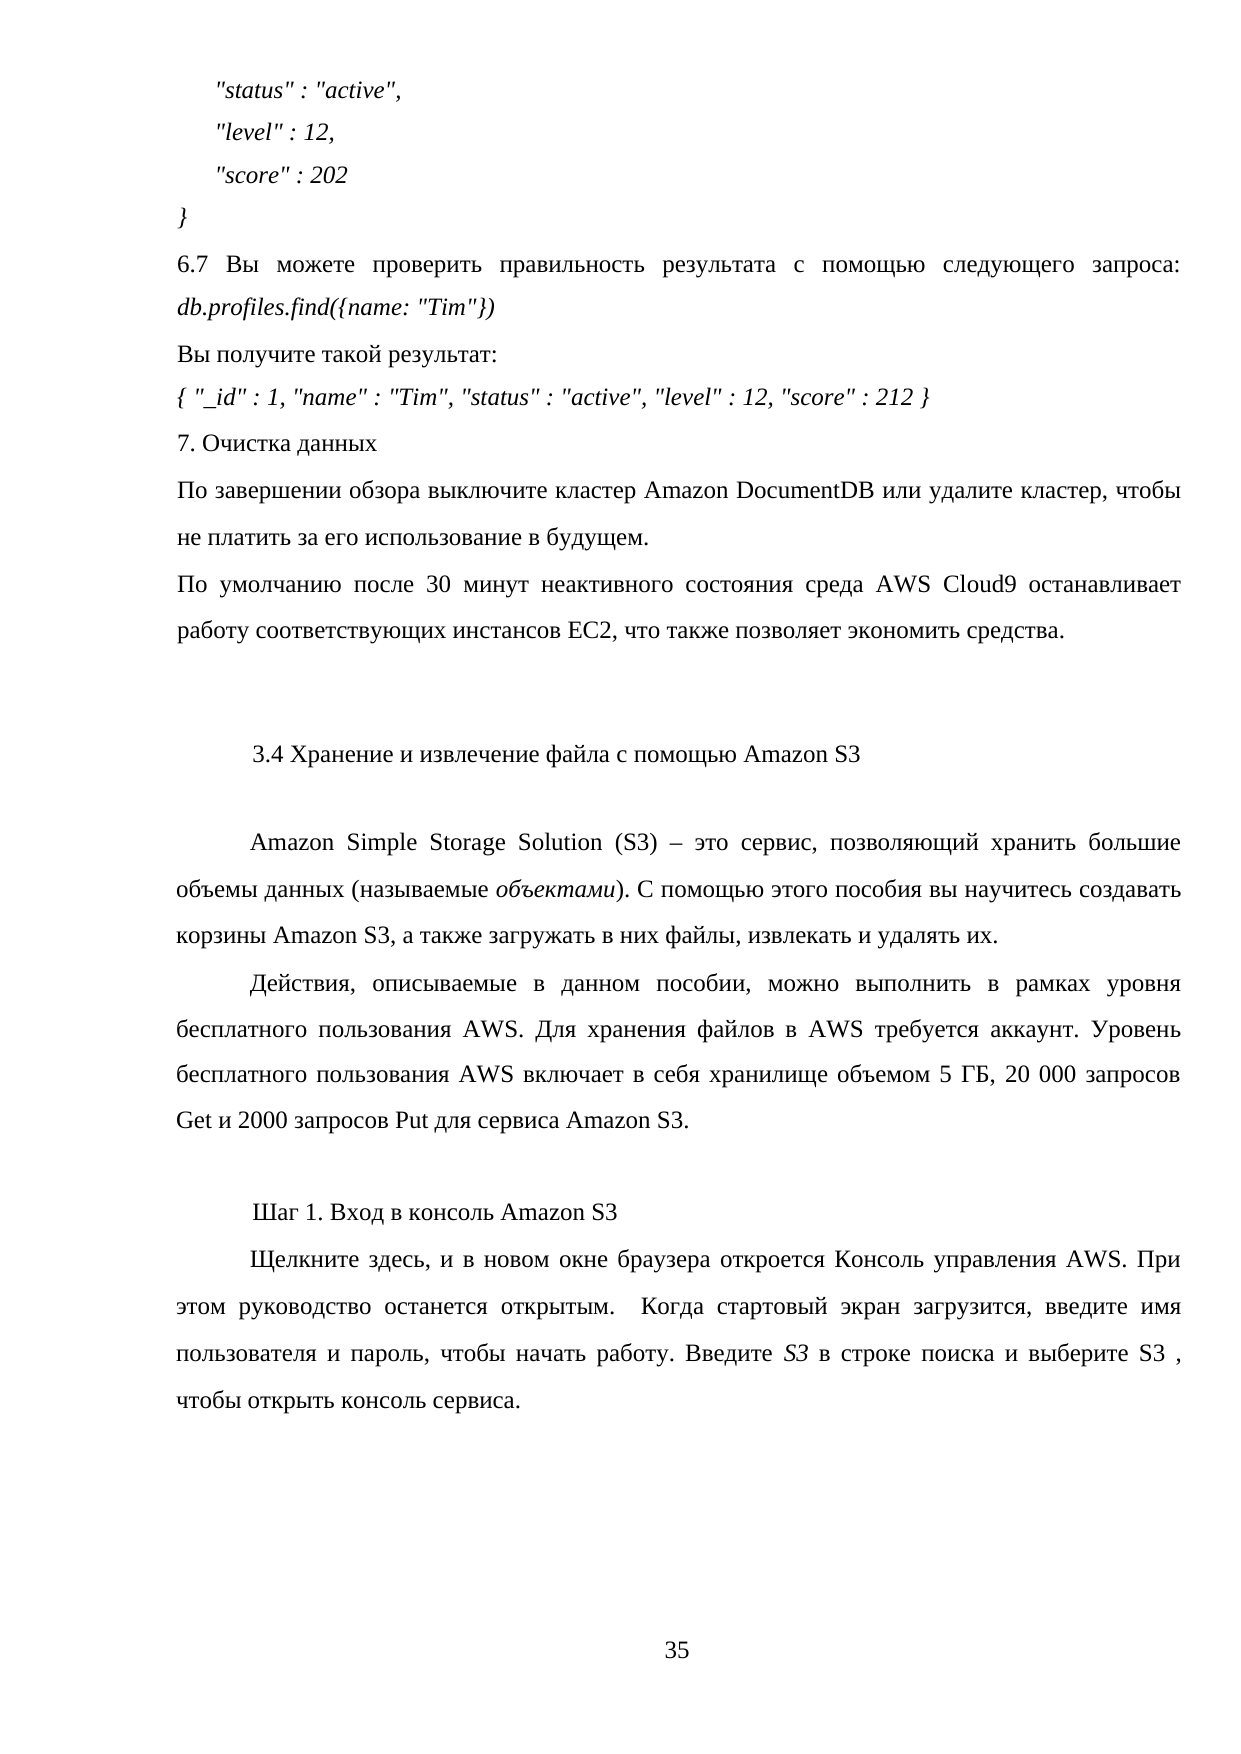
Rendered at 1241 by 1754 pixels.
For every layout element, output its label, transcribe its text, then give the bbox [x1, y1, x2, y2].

text 7. Очистка данных [177, 428, 1182, 457]
text { "_id" : 1, "name" : "Tim", "status" : "active", "level" : 12, "score" : 212 } [177, 382, 1182, 411]
text 3.4 Хранение и извлечение файла с помощью Amazon S3 [252, 739, 1182, 768]
text "status" : "active", [177, 75, 1182, 104]
text Amazon Simple Storage Solution (S3) – это сервис, позволяющий хранить большие объемы данных (называемые объектами). С помощью этого пособия вы научитесь создавать корзины Amazon S3, а также загружать в них файлы, извлекать и удалять их. [176, 827, 1182, 949]
text "score" : 202 } [177, 160, 364, 231]
text Щелкните здесь, и в новом окне браузера откроется Консоль управления AWS. При этом руководство останется открытым. Когда стартовый экран загрузится, введите имя пользователя и пароль, чтобы начать работу. Введите S3 в строке поиска и выберите S3 , чтобы открыть консоль сервиса. [176, 1244, 1182, 1414]
text По завершении обзора выключите кластер Amazon DocumentDB или удалите кластер, чтобы не платить за его использование в будущем. [177, 475, 1182, 550]
text 6.7 Вы можете проверить правильность результата с помощью следующего запроса: db.profiles.find({name: "Tim"}) [177, 249, 1182, 321]
text "level" : 12, [177, 117, 1182, 146]
text Шаг 1. Вход в консоль Amazon S3 [252, 1197, 1182, 1226]
text Действия, описываемые в данном пособии, можно выполнить в рамках уровня бесплатного пользования AWS. Для хранения файлов в AWS требуется аккаунт. Уровень бесплатного пользования AWS включает в себя хранилище объемом 5 ГБ, 20 000 запросов Get и 2000 запросов Put для сервиса Amazon S3. [176, 968, 1182, 1134]
text Вы получите такой результат: [177, 339, 1182, 368]
text По умолчанию после 30 минут неактивного состояния среда AWS Cloud9 останавливает работу соответствующих инстансов EC2, что также позволяет экономить средства. [177, 569, 1182, 644]
